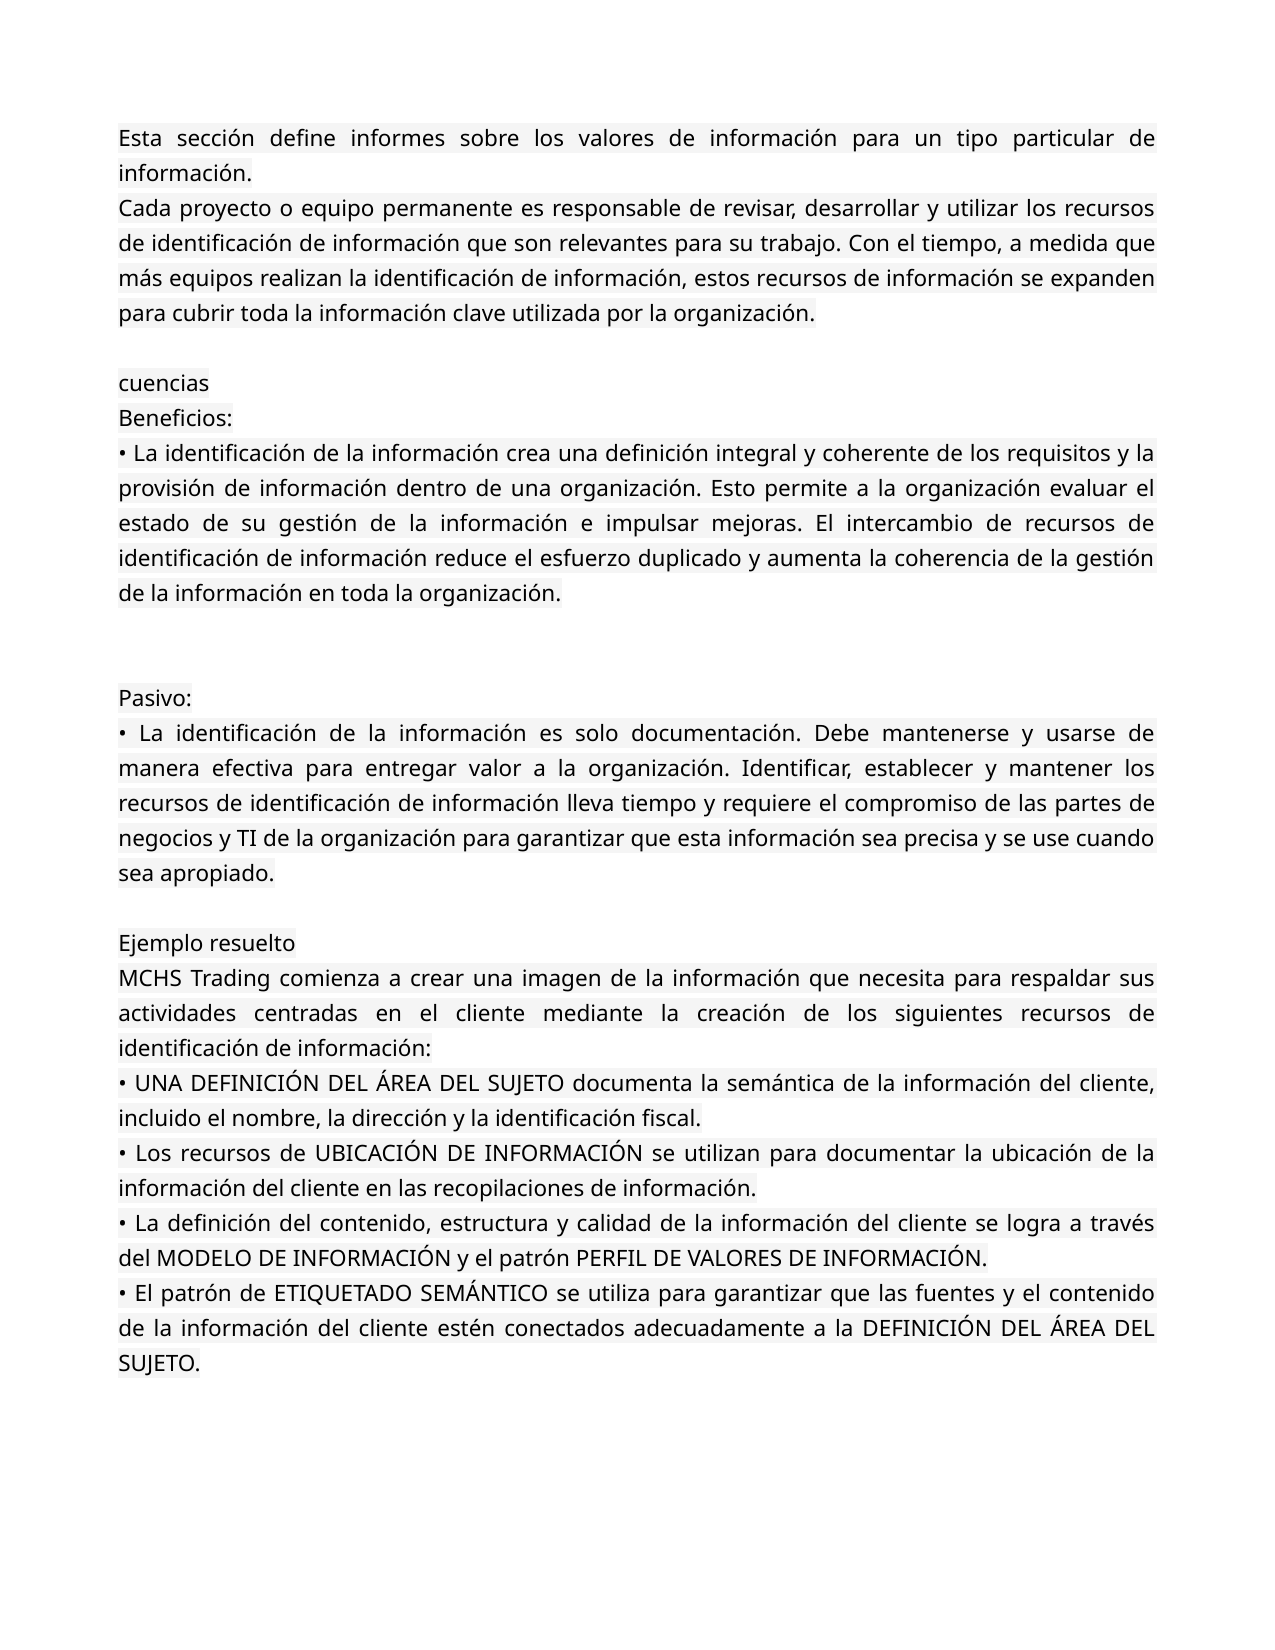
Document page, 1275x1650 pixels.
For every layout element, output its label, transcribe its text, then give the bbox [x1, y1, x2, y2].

text MCHS Trading comienza a crear una imagen de la información que necesita para respaldar sus actividades centradas en el cliente mediante la creación de los siguientes recursos de identificación de información: [118, 958, 1157, 1063]
text Cada proyecto o equipo permanente es responsable de revisar, desarrollar y utilizar los recursos de identificación de información que son relevantes para su trabajo. Con el tiempo, a medida que más equipos realizan la identificación de información, estos recursos de información se expanden para cubrir toda la información clave utilizada por la organización. [118, 188, 1157, 328]
text cuencias [118, 363, 1157, 398]
text Pasivo: [118, 678, 1157, 713]
text • La identificación de la información es solo documentación. Debe mantenerse y usarse de manera efectiva para entregar valor a la organización. Identificar, establecer y mantener los recursos de identificación de información lleva tiempo y requiere el compromiso de las partes de negocios y TI de la organización para garantizar que esta información sea precisa y se use cuando sea apropiado. [118, 713, 1157, 888]
text Beneficios: [118, 398, 1157, 433]
text • La definición del contenido, estructura y calidad de la información del cliente se logra a través del MODELO DE INFORMACIÓN y el patrón PERFIL DE VALORES DE INFORMACIÓN. [118, 1203, 1157, 1273]
text Ejemplo resuelto [118, 923, 1157, 958]
text • UNA DEFINICIÓN DEL ÁREA DEL SUJETO documenta la semántica de la información del cliente, incluido el nombre, la dirección y la identificación fiscal. [118, 1063, 1157, 1133]
text • La identificación de la información crea una definición integral y coherente de los requisitos y la provisión de información dentro de una organización. Esto permite a la organización evaluar el estado de su gestión de la información e impulsar mejoras. El intercambio de recursos de identificación de información reduce el esfuerzo duplicado y aumenta la coherencia de la gestión de la información en toda la organización. [118, 433, 1157, 608]
text • Los recursos de UBICACIÓN DE INFORMACIÓN se utilizan para documentar la ubicación de la información del cliente en las recopilaciones de información. [118, 1133, 1157, 1203]
text • El patrón de ETIQUETADO SEMÁNTICO se utiliza para garantizar que las fuentes y el contenido de la información del cliente estén conectados adecuadamente a la DEFINICIÓN DEL ÁREA DEL SUJETO. [118, 1273, 1157, 1378]
text Esta sección define informes sobre los valores de información para un tipo particular de información. [118, 118, 1157, 188]
